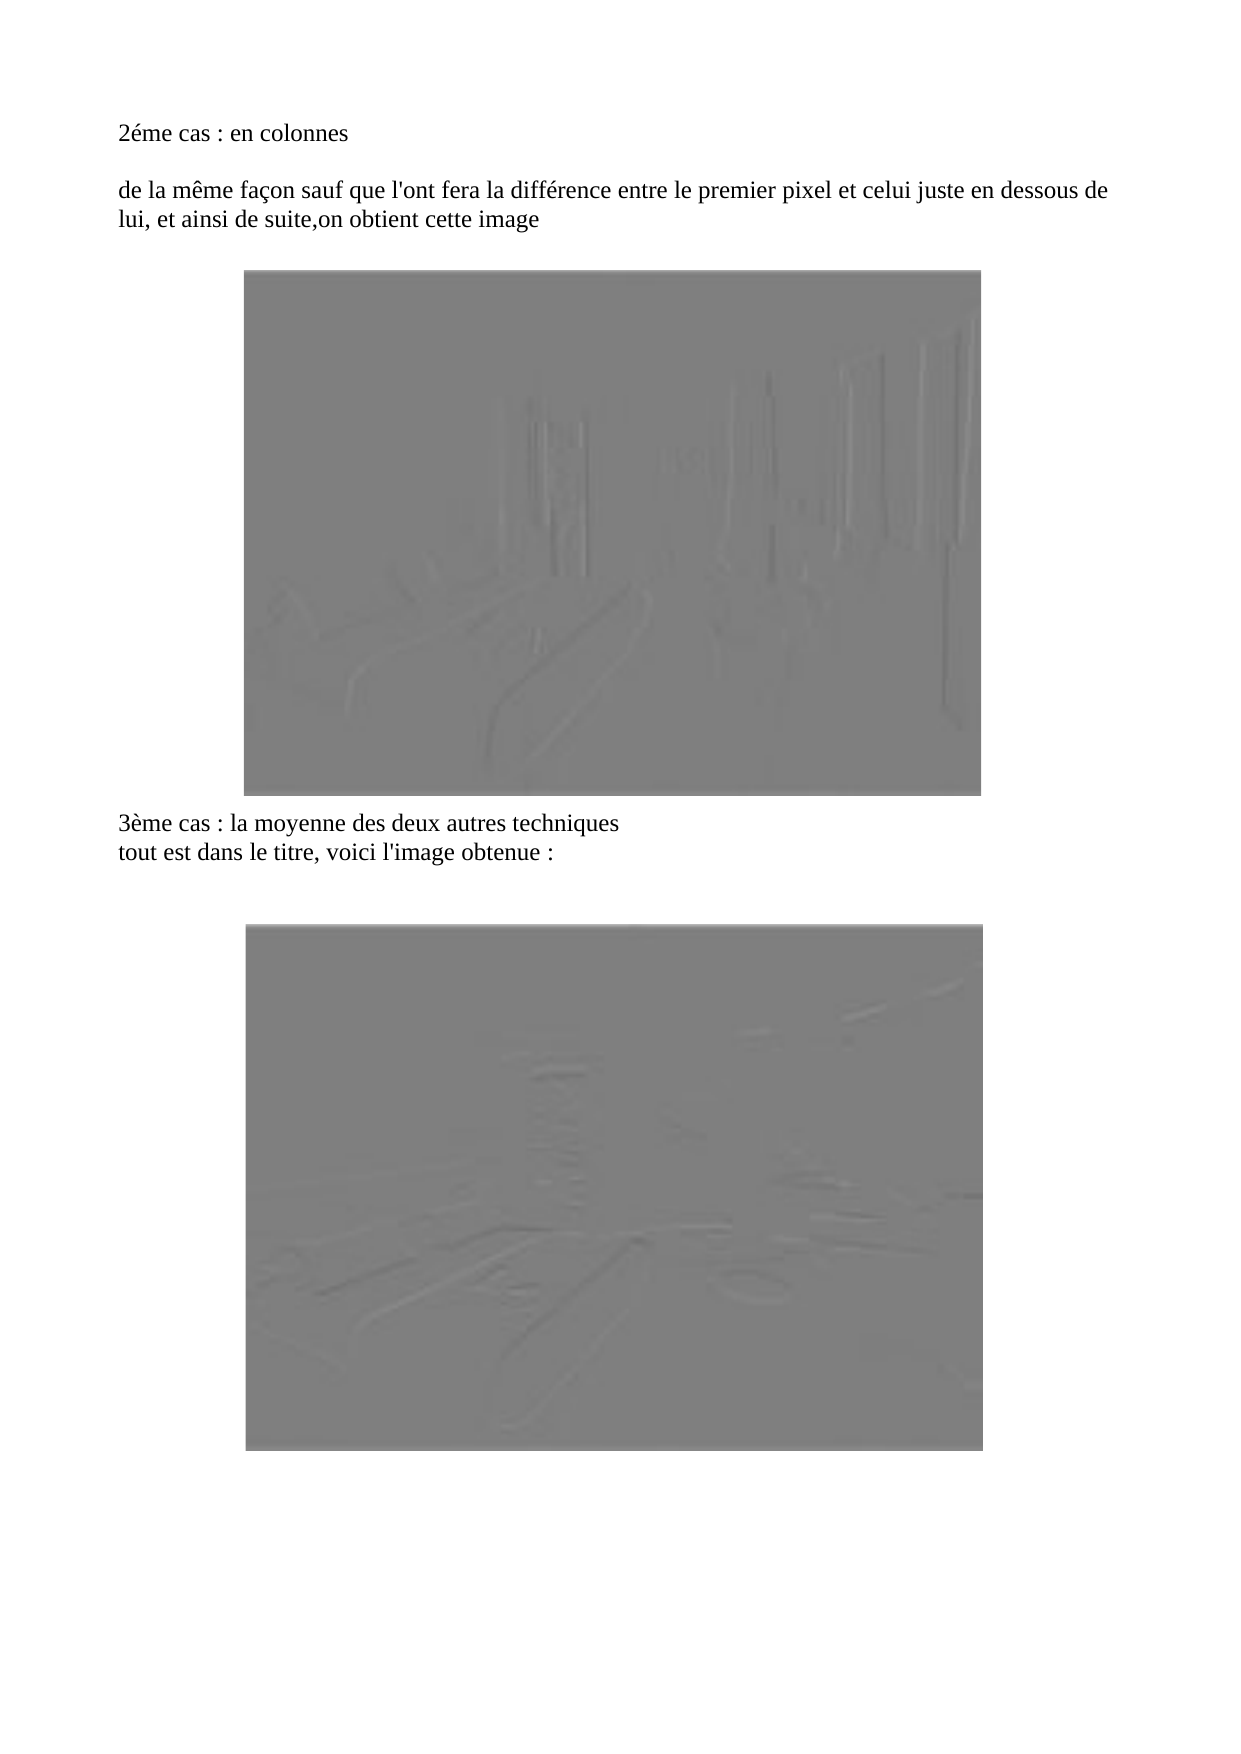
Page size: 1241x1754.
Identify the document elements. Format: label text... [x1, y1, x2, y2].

text 3ème cas : la moyenne des deux autres techniques [118, 808, 1122, 837]
text tout est dans le titre, voici l'image obtenue : [118, 837, 1122, 866]
text 2éme cas : en colonnes [118, 118, 1122, 147]
picture [245, 924, 983, 1451]
picture [243, 270, 982, 796]
text de la même façon sauf que l'ont fera la différence entre le premier pixel et celui juste en dessous de lui, et ainsi de suite,on obtient cette image [118, 176, 1122, 233]
